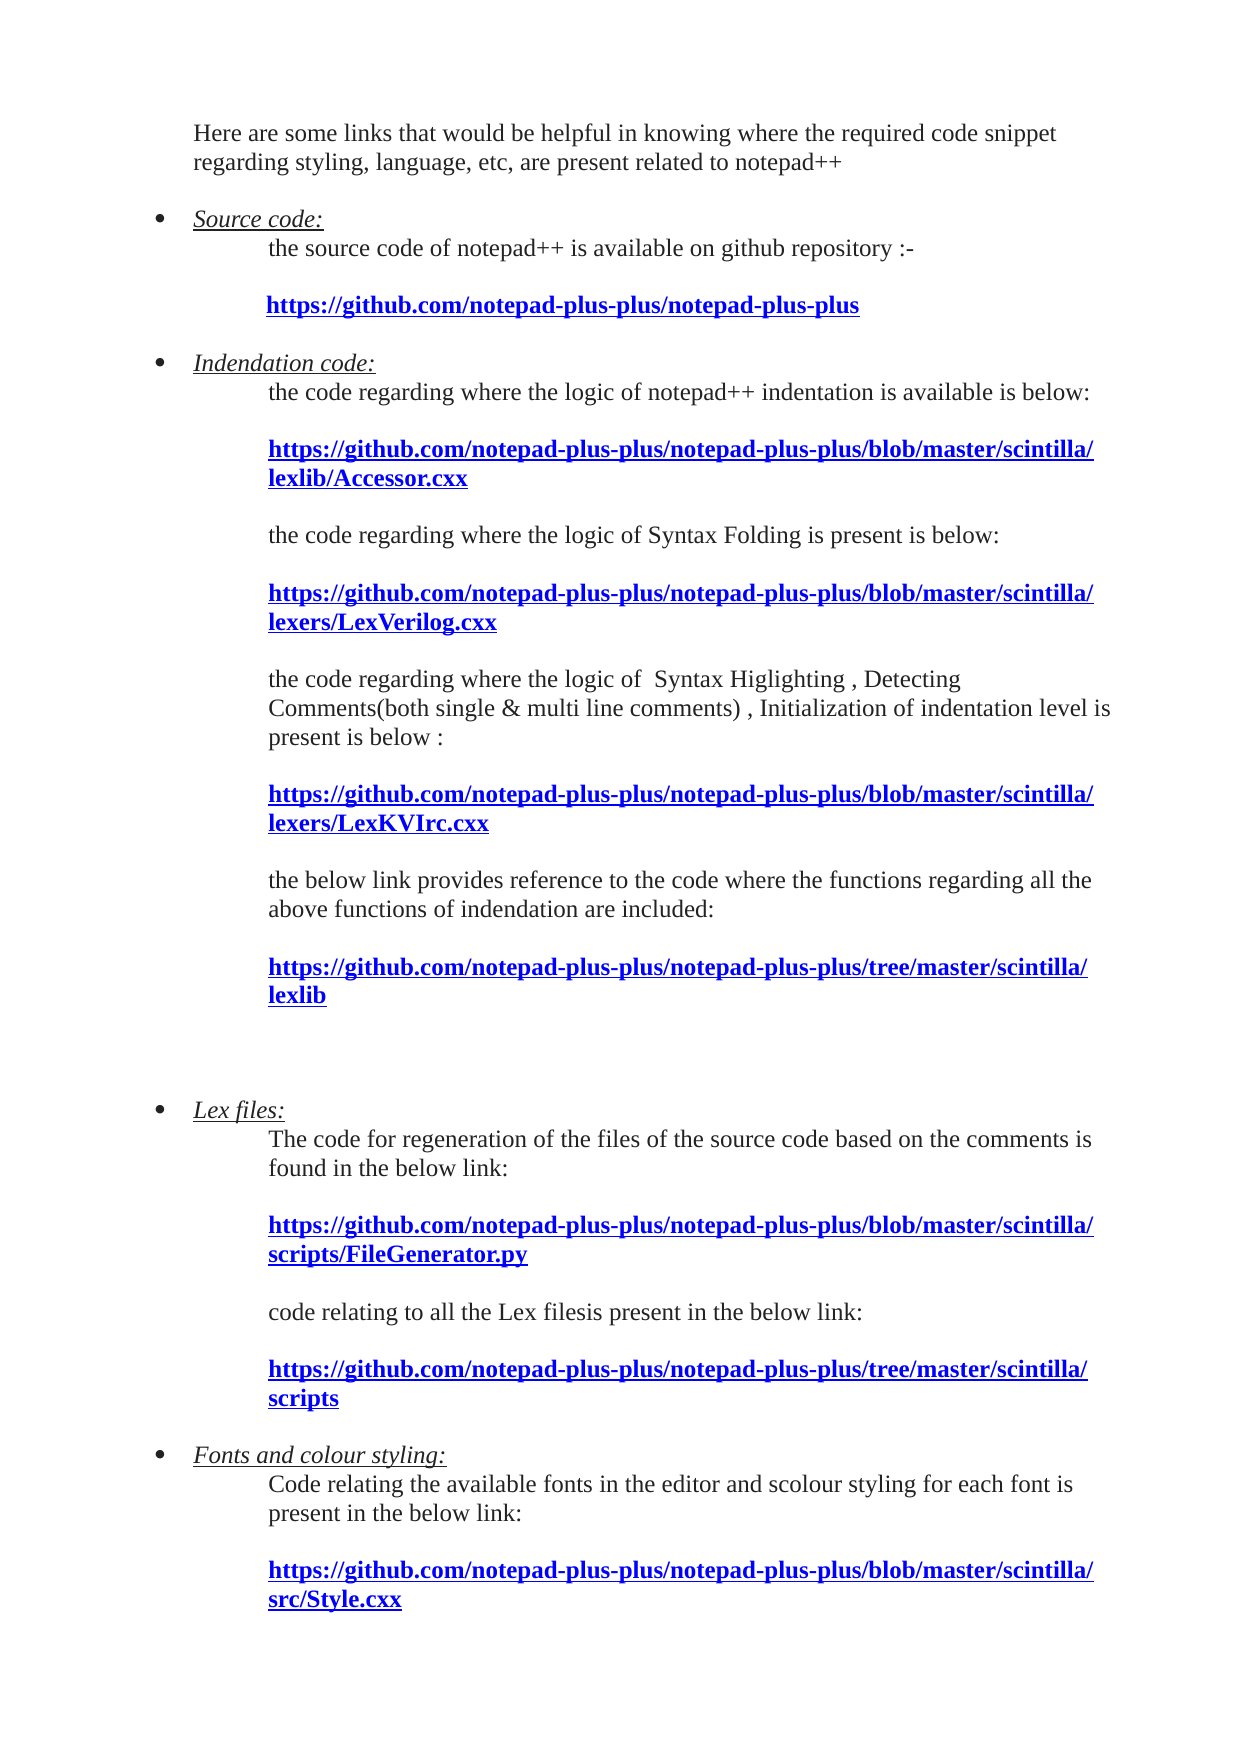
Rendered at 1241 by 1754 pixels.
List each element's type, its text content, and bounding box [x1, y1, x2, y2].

list the below link provides reference to the code where the functions regarding all the above functions of indendation are included: [268, 866, 1122, 923]
list code relating to all the Lex filesis present in the below link: [268, 1297, 1122, 1326]
list Indendation code: [156, 348, 1122, 377]
list https://github.com/notepad-plus-plus/notepad-plus-plus/blob/master/scintilla/lexers/LexVerilog.cxx [268, 578, 1122, 636]
text Here are some links that would be helpful in knowing where the required code snippet regarding styling, language, etc, are present related to notepad++ [193, 118, 1122, 176]
list https://github.com/notepad-plus-plus/notepad-plus-plus/tree/master/scintilla/scripts [268, 1354, 1122, 1412]
text https://github.com/notepad-plus-plus/notepad-plus-plus [118, 291, 1122, 319]
list https://github.com/notepad-plus-plus/notepad-plus-plus/blob/master/scintilla/src/Style.cxx [268, 1556, 1122, 1613]
list the code regarding where the logic of Syntax Higlighting , Detecting Comments(both single & multi line comments) , Initialization of indentation level is present is below : [268, 664, 1122, 751]
list Source code: [156, 204, 1122, 233]
list the source code of notepad++ is available on github repository :- [268, 233, 1122, 262]
list https://github.com/notepad-plus-plus/notepad-plus-plus/blob/master/scintilla/scripts/FileGenerator.py [268, 1211, 1122, 1268]
list Fonts and colour styling: [156, 1441, 1122, 1469]
list https://github.com/notepad-plus-plus/notepad-plus-plus/tree/master/scintilla/lexlib [268, 952, 1122, 1009]
list Lex files: [156, 1096, 1122, 1124]
list The code for regeneration of the files of the source code based on the comments is found in the below link: [268, 1124, 1122, 1182]
list Code relating the available fonts in the editor and scolour styling for each font is present in the below link: [268, 1469, 1122, 1527]
list https://github.com/notepad-plus-plus/notepad-plus-plus/blob/master/scintilla/lexlib/Accessor.cxx [268, 434, 1122, 492]
list https://github.com/notepad-plus-plus/notepad-plus-plus/blob/master/scintilla/lexers/LexKVIrc.cxx [268, 779, 1122, 837]
list the code regarding where the logic of Syntax Folding is present is below: [268, 521, 1122, 549]
list the code regarding where the logic of notepad++ indentation is available is below: [268, 377, 1122, 406]
